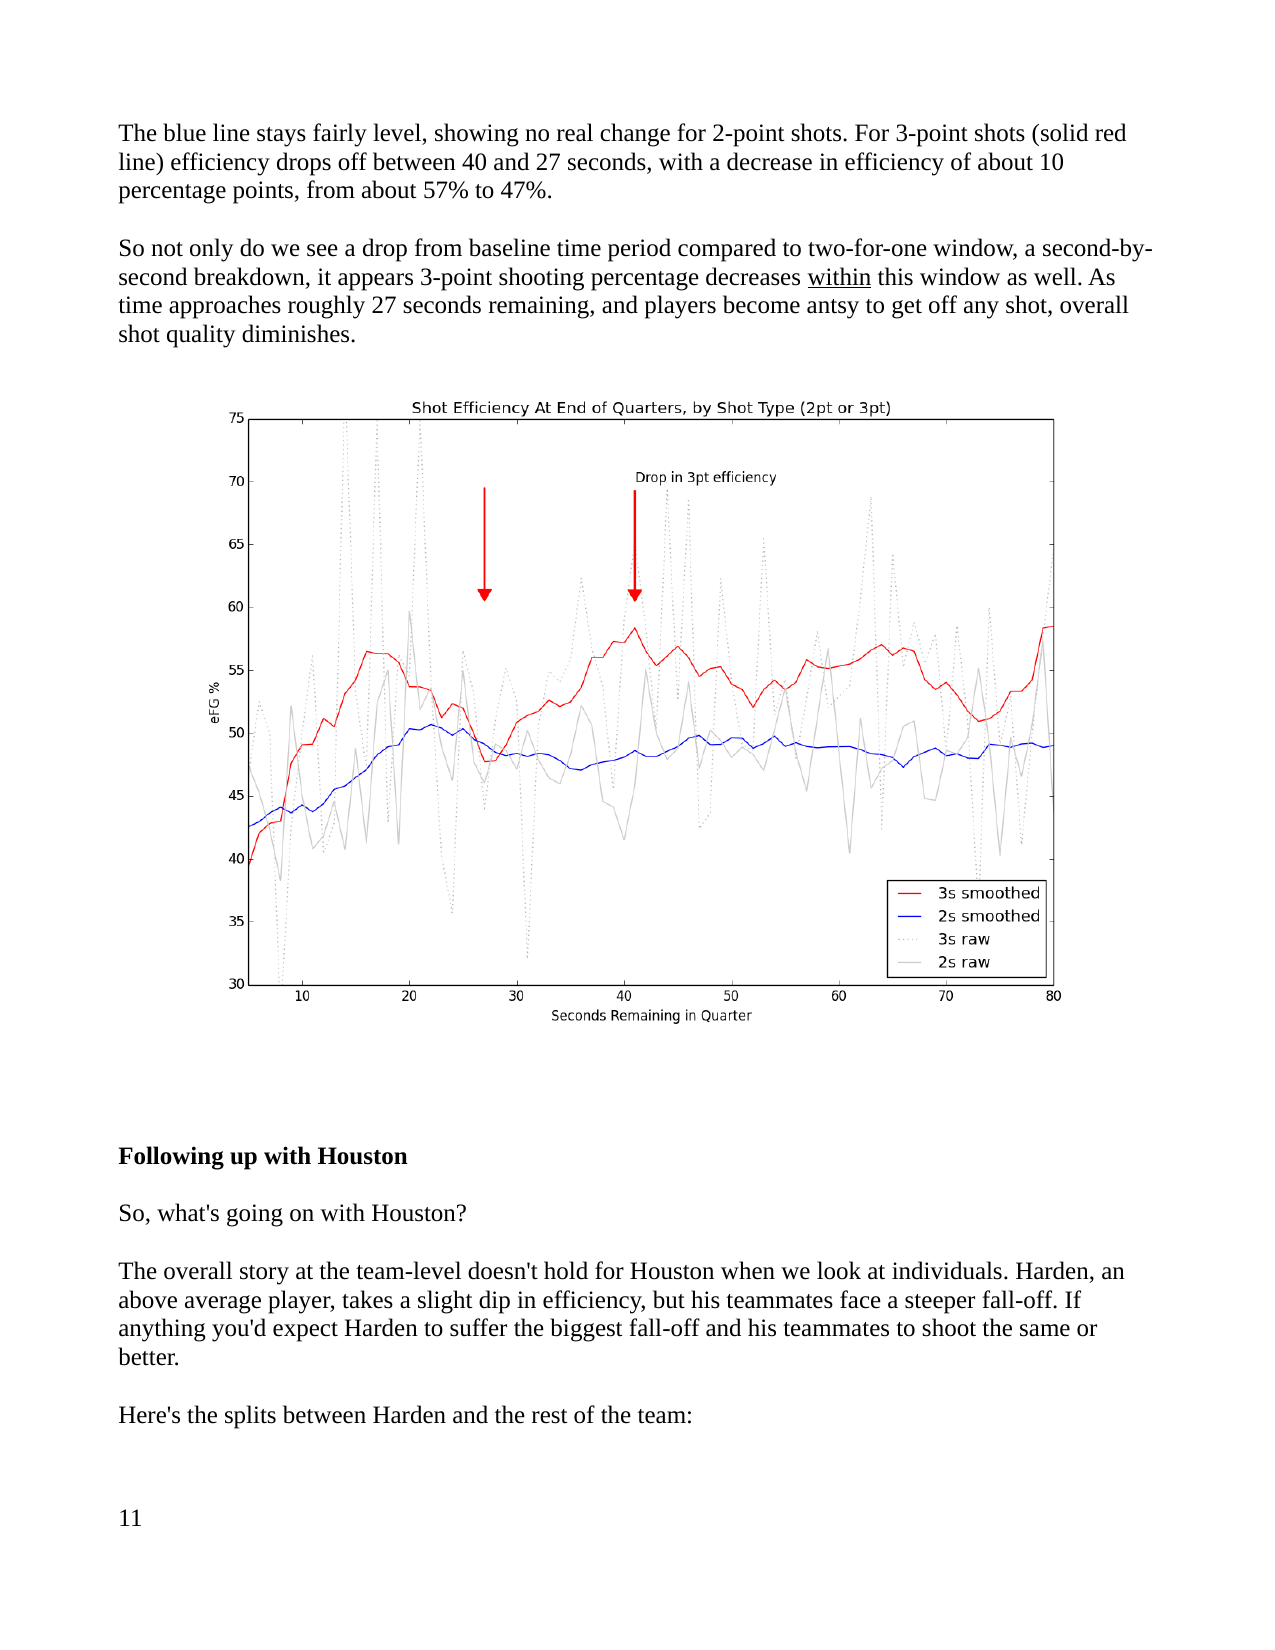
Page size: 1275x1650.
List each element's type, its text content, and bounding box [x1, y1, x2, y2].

text Here's the splits between Harden and the rest of the team: [118, 1400, 1157, 1428]
text So not only do we see a drop from baseline time period compared to two-for-one window, a second-by-second breakdown, it appears 3-point shooting percentage decreases within this window as well. As time approaches roughly 27 seconds remaining, and players become antsy to get off any shot, overall shot quality diminishes. [118, 233, 1157, 348]
text So, what's going on with Houston? [118, 1198, 1157, 1227]
picture [118, 348, 1157, 1055]
text Following up with Houston [118, 1141, 1157, 1170]
text The blue line stays fairly level, showing no real change for 2-point shots. For 3-point shots (solid red line) efficiency drops off between 40 and 27 seconds, with a decrease in efficiency of about 10 percentage points, from about 57% to 47%. [118, 118, 1157, 204]
text The overall story at the team-level doesn't hold for Houston when we look at individuals. Harden, an above average player, takes a slight dip in efficiency, but his teammates face a steeper fall-off. If anything you'd expect Harden to suffer the biggest fall-off and his teammates to shoot the same or better. [118, 1256, 1157, 1371]
